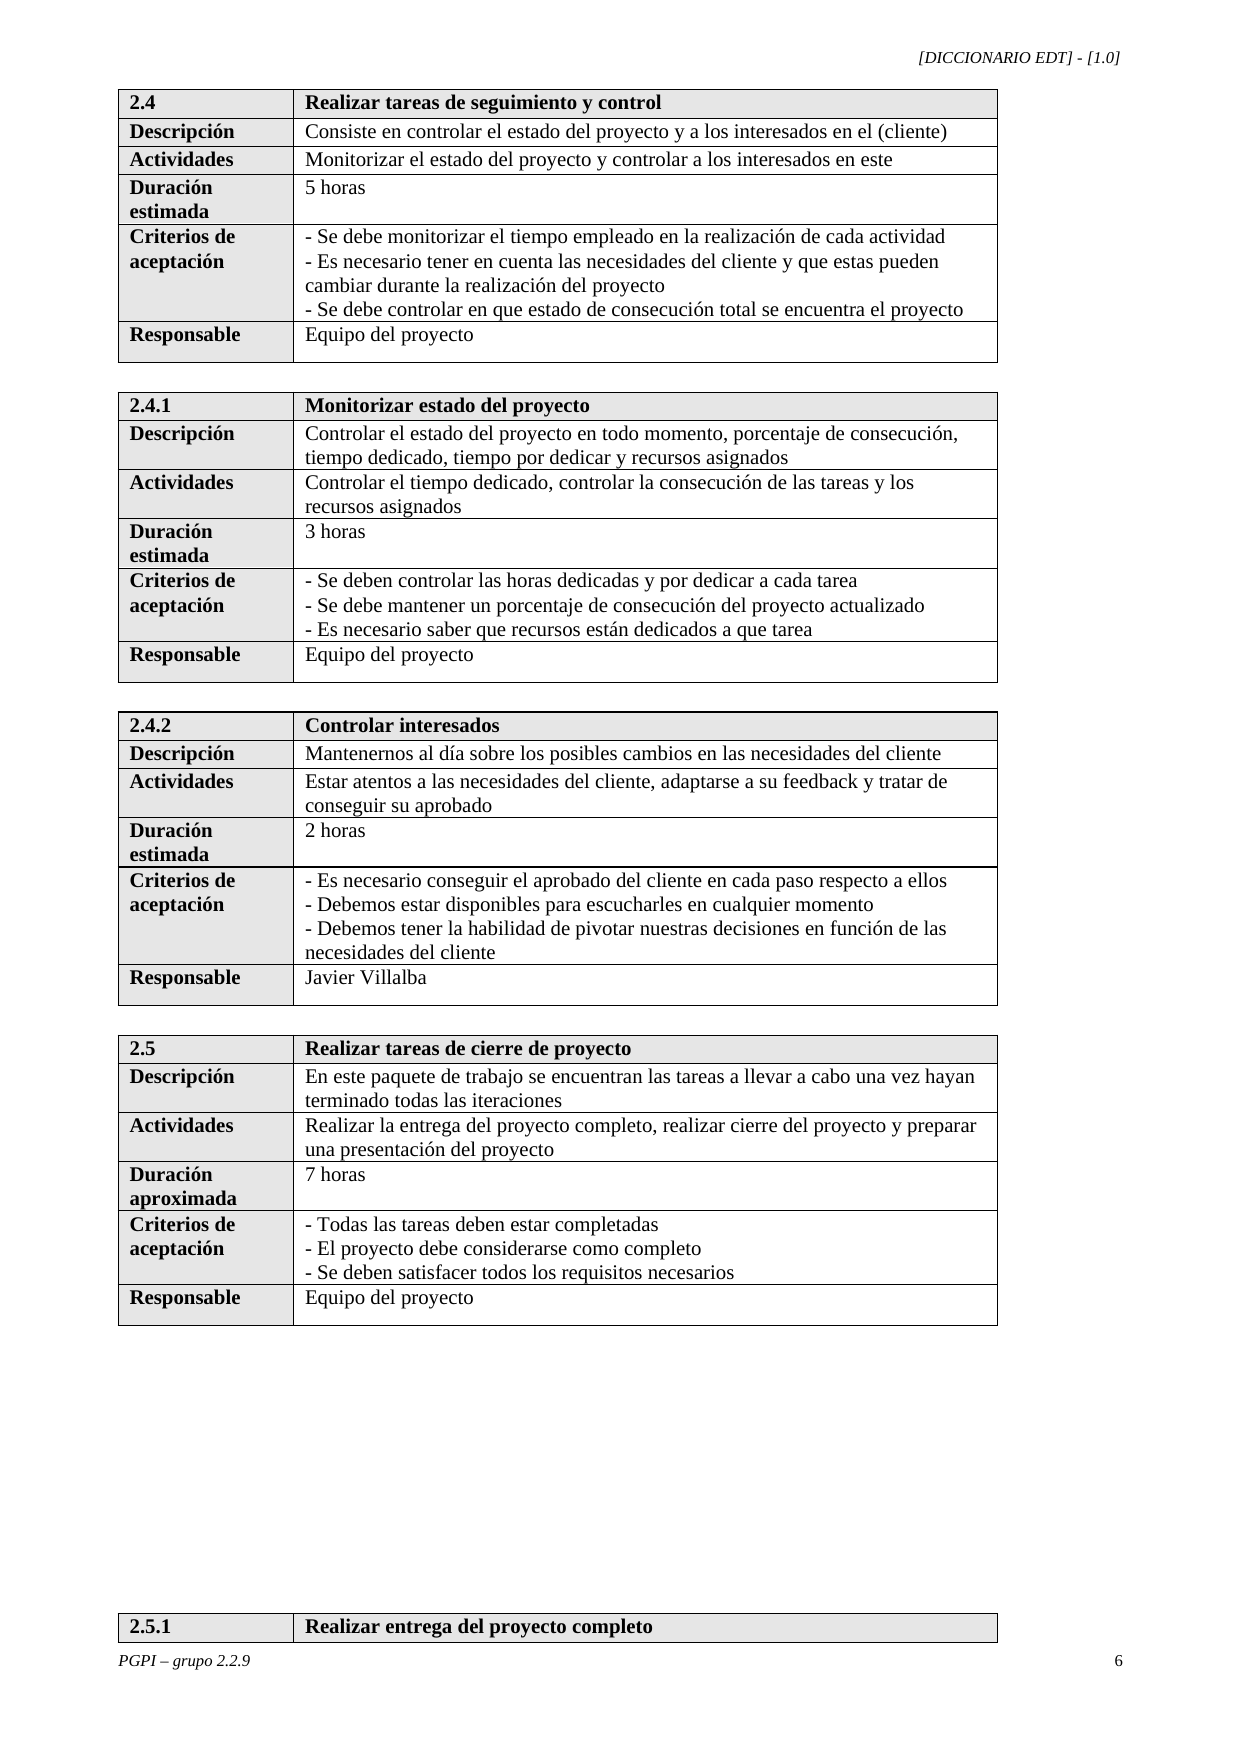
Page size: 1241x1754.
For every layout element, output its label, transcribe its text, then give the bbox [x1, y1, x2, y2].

table_cell Actividades [119, 470, 293, 518]
table_cell Actividades [119, 1113, 293, 1161]
table_cell En este paquete de trabajo se encuentran las tareas a llevar a cabo una vez hayan terminado todas las iteraciones [294, 1064, 997, 1112]
table_cell Responsable [119, 965, 293, 1005]
table_cell 3 horas [294, 519, 997, 567]
table_cell Equipo del proyecto [294, 322, 997, 362]
table_header 2.4.1 [119, 393, 293, 420]
table_cell Criterios de aceptación [119, 868, 293, 964]
table_cell 2 horas [294, 818, 997, 866]
table_cell Criterios de aceptación [119, 1211, 293, 1284]
table_cell Responsable [119, 642, 293, 682]
table_header 2.5.1 [119, 1614, 293, 1642]
table_cell Realizar la entrega del proyecto completo, realizar cierre del proyecto y preparar una presentación del proyecto [294, 1113, 997, 1161]
table_header 2.4 [119, 90, 293, 118]
table_cell Controlar el tiempo dedicado, controlar la consecución de las tareas y los recursos asignados [294, 470, 997, 518]
table_header Realizar entrega del proyecto completo [294, 1614, 997, 1642]
table_cell Actividades [119, 147, 293, 174]
table_cell 7 horas [294, 1162, 997, 1210]
table_cell - Es necesario conseguir el aprobado del cliente en cada paso respecto a ellos - Debemos estar disponibles para escucharles en cualquier momento - Debemos tener la habilidad de pivotar nuestras decisiones en función de las necesidades del cliente [294, 868, 997, 964]
table_cell - Todas las tareas deben estar completadas - El proyecto debe considerarse como completo - Se deben satisfacer todos los requisitos necesarios [294, 1211, 997, 1284]
table_cell Equipo del proyecto [294, 1285, 997, 1325]
table_cell Controlar el estado del proyecto en todo momento, porcentaje de consecución, tiempo dedicado, tiempo por dedicar y recursos asignados [294, 421, 997, 469]
table_cell Monitorizar el estado del proyecto y controlar a los interesados en este [294, 147, 997, 174]
table_cell Descripción [119, 421, 293, 469]
table_cell Criterios de aceptación [119, 225, 293, 321]
table_cell Responsable [119, 1285, 293, 1325]
table_header Controlar interesados [294, 713, 997, 740]
table_cell Descripción [119, 1064, 293, 1112]
table_cell Descripción [119, 119, 293, 146]
table_cell Duración aproximada [119, 1162, 293, 1210]
table_header Monitorizar estado del proyecto [294, 393, 997, 420]
table_cell Responsable [119, 322, 293, 362]
table_cell Estar atentos a las necesidades del cliente, adaptarse a su feedback y tratar de conseguir su aprobado [294, 769, 997, 817]
table_cell Equipo del proyecto [294, 642, 997, 682]
table_cell Actividades [119, 769, 293, 817]
table_cell Mantenernos al día sobre los posibles cambios en las necesidades del cliente [294, 741, 997, 768]
table_header Realizar tareas de cierre de proyecto [294, 1036, 997, 1063]
table_cell Duración estimada [119, 175, 293, 223]
table_cell - Se deben controlar las horas dedicadas y por dedicar a cada tarea - Se debe mantener un porcentaje de consecución del proyecto actualizado - Es necesario saber que recursos están dedicados a que tarea [294, 569, 997, 641]
table_header Realizar tareas de seguimiento y control [294, 90, 997, 118]
table_cell Javier Villalba [294, 965, 997, 1005]
table_cell 5 horas [294, 175, 997, 223]
table_cell Duración estimada [119, 818, 293, 866]
table_cell Consiste en controlar el estado del proyecto y a los interesados en el (cliente) [294, 119, 997, 146]
table_cell Criterios de aceptación [119, 569, 293, 641]
table_cell Descripción [119, 741, 293, 768]
table_cell - Se debe monitorizar el tiempo empleado en la realización de cada actividad - Es necesario tener en cuenta las necesidades del cliente y que estas pueden cambiar durante la realización del proyecto - Se debe controlar en que estado de consecución total se encuentra el proyecto [294, 225, 997, 321]
table_header 2.5 [119, 1036, 293, 1063]
table_header 2.4.2 [119, 713, 293, 740]
table_cell Duración estimada [119, 519, 293, 567]
